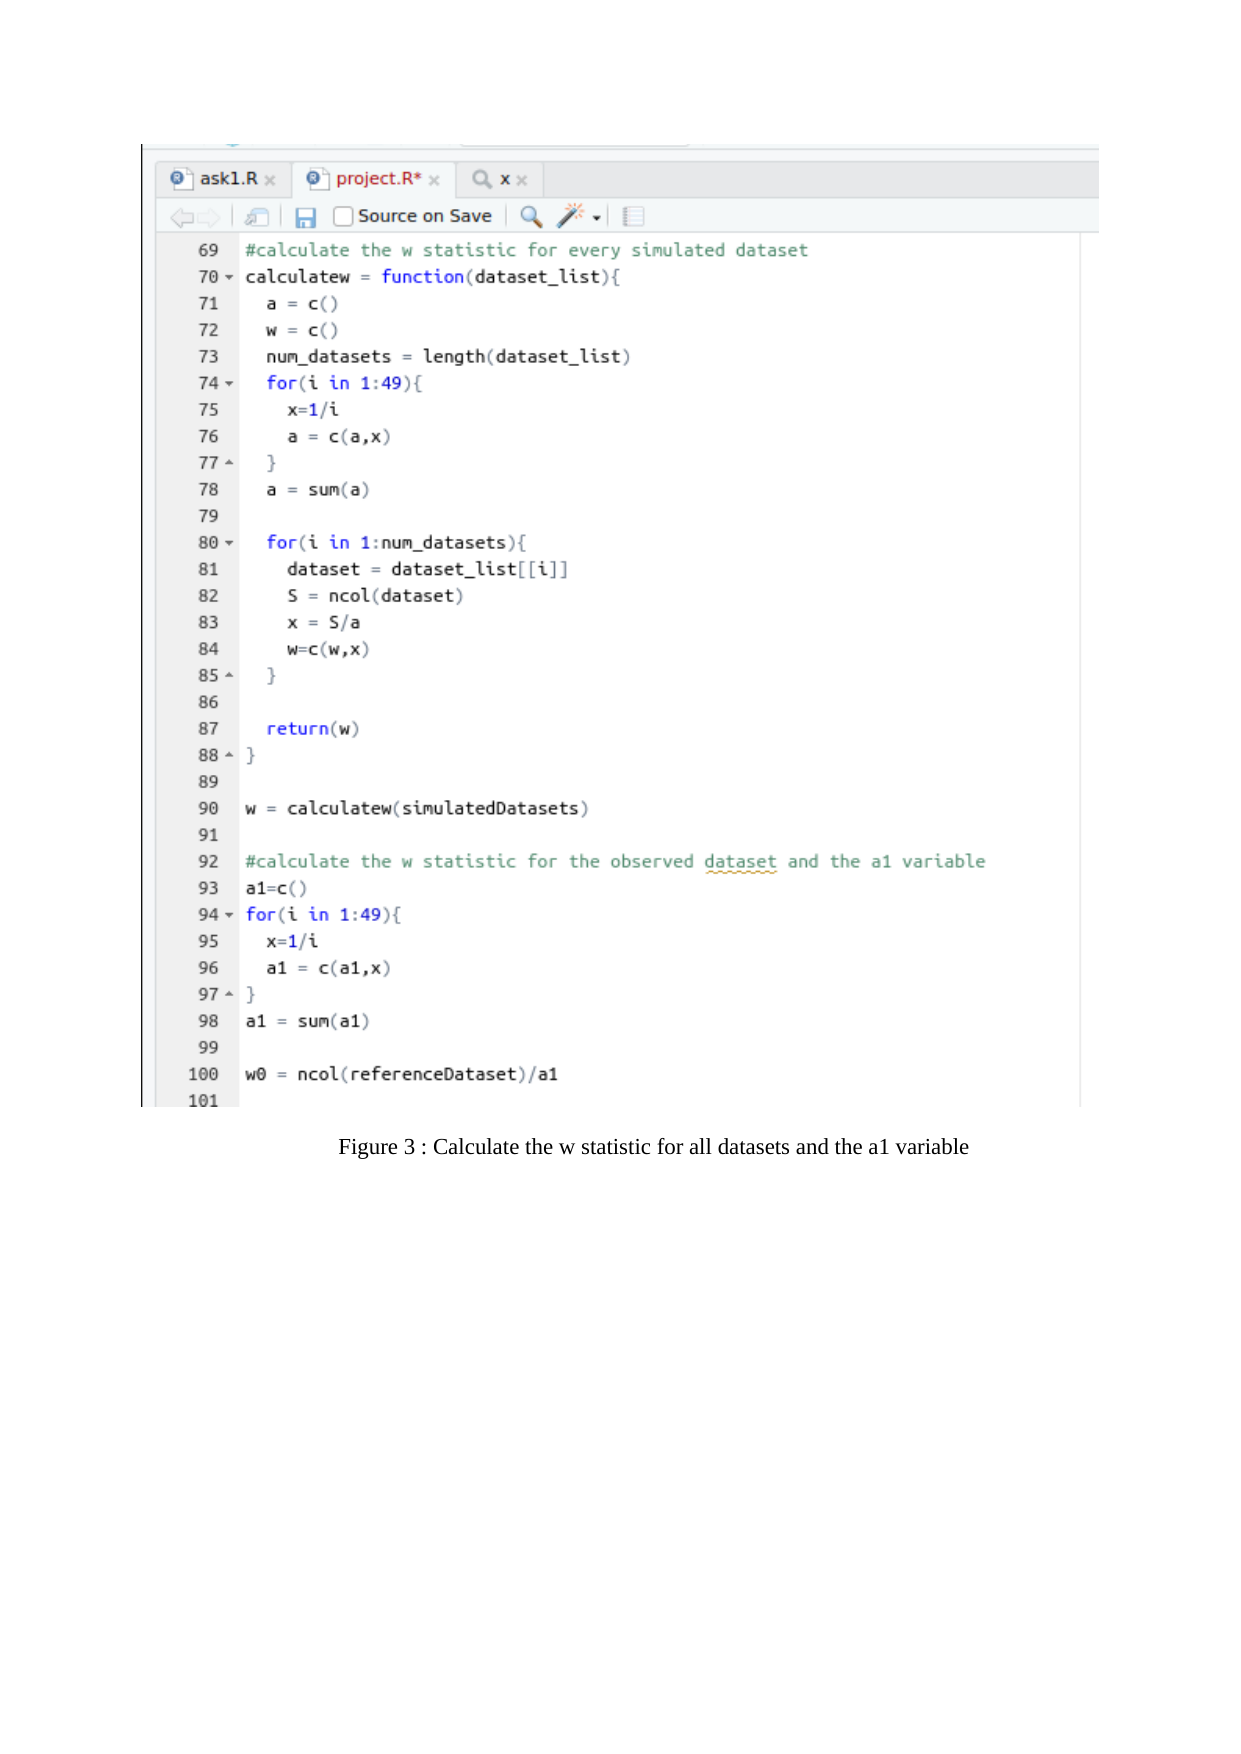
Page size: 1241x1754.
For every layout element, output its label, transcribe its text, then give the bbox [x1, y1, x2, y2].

text Figure 3 : Calculate the w statistic for all datasets and the a1 variable [118, 1133, 1122, 1160]
picture [141, 144, 1099, 1107]
